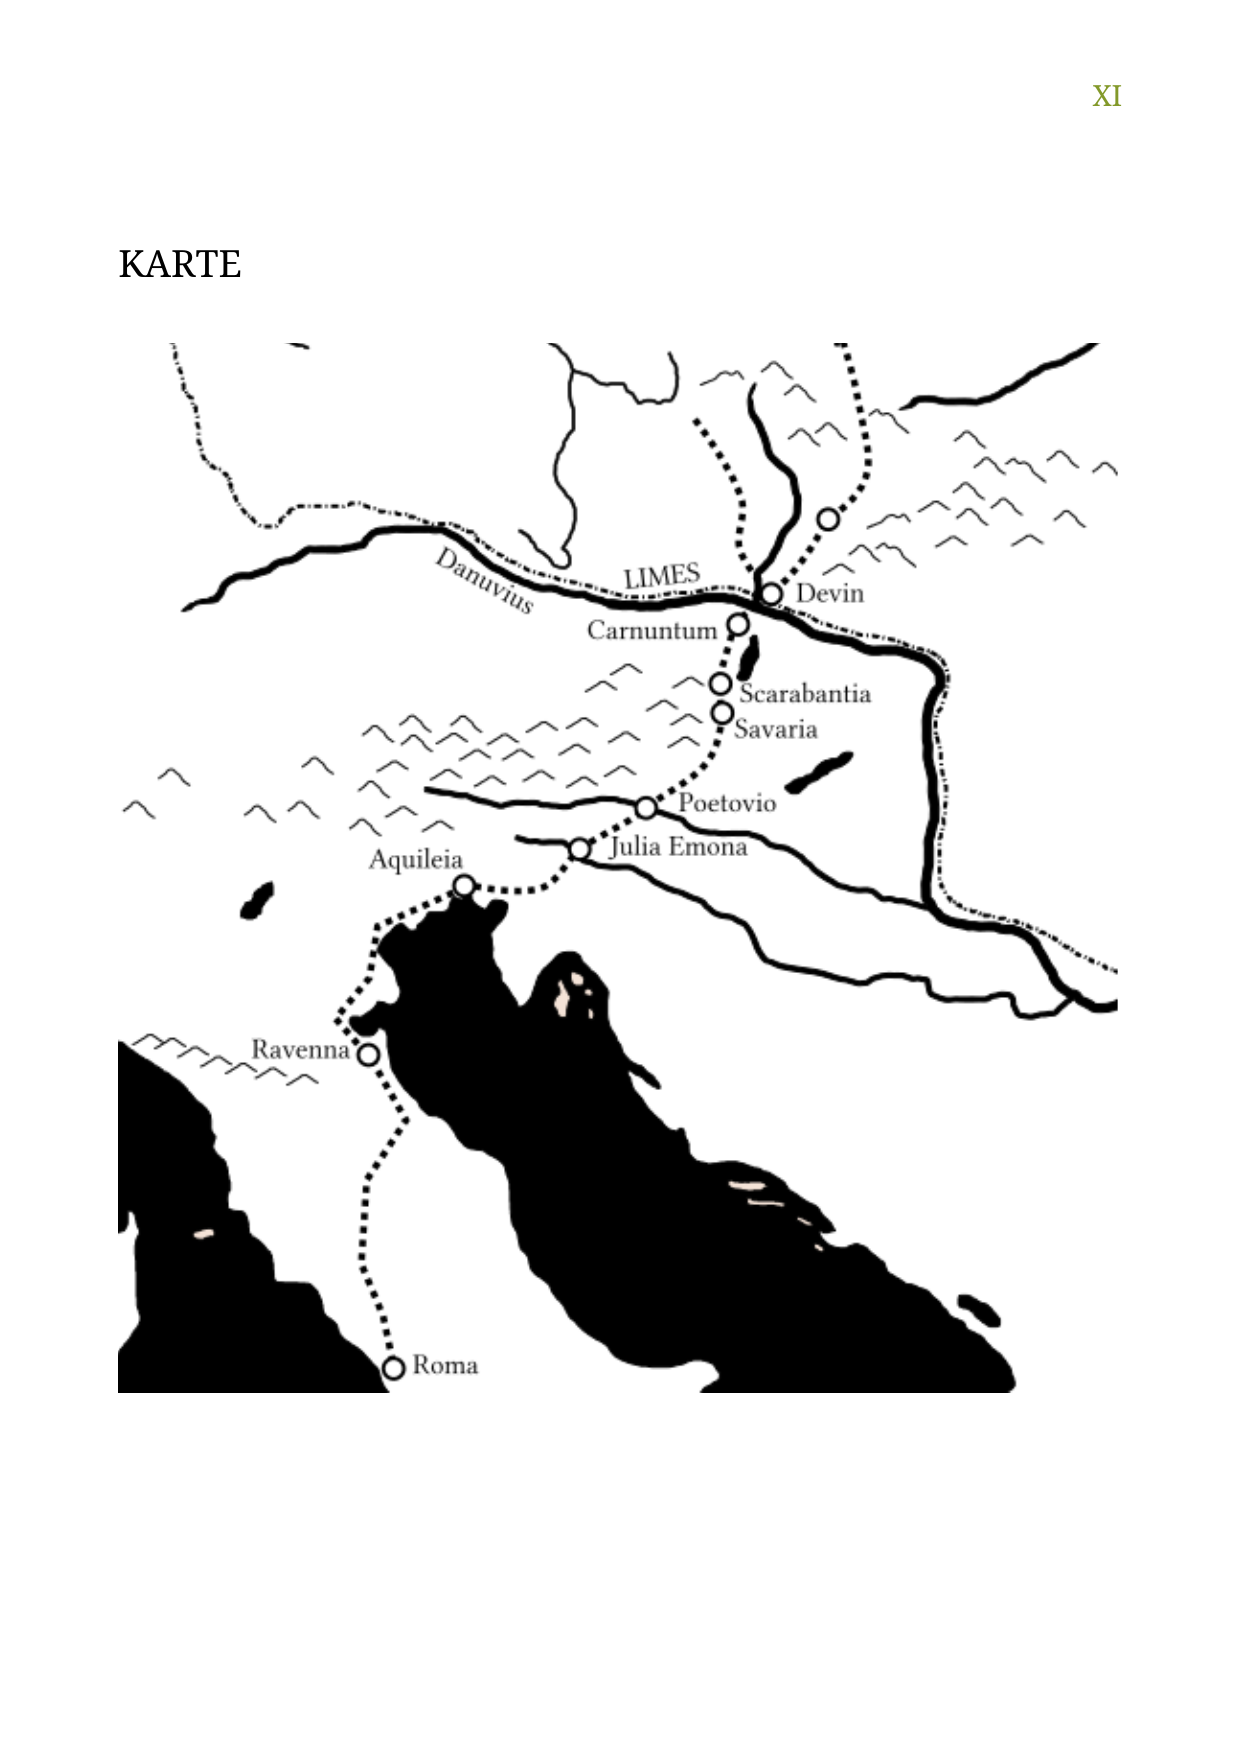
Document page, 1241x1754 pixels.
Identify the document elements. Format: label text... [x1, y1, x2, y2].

subtitle Karte [118, 238, 1122, 289]
